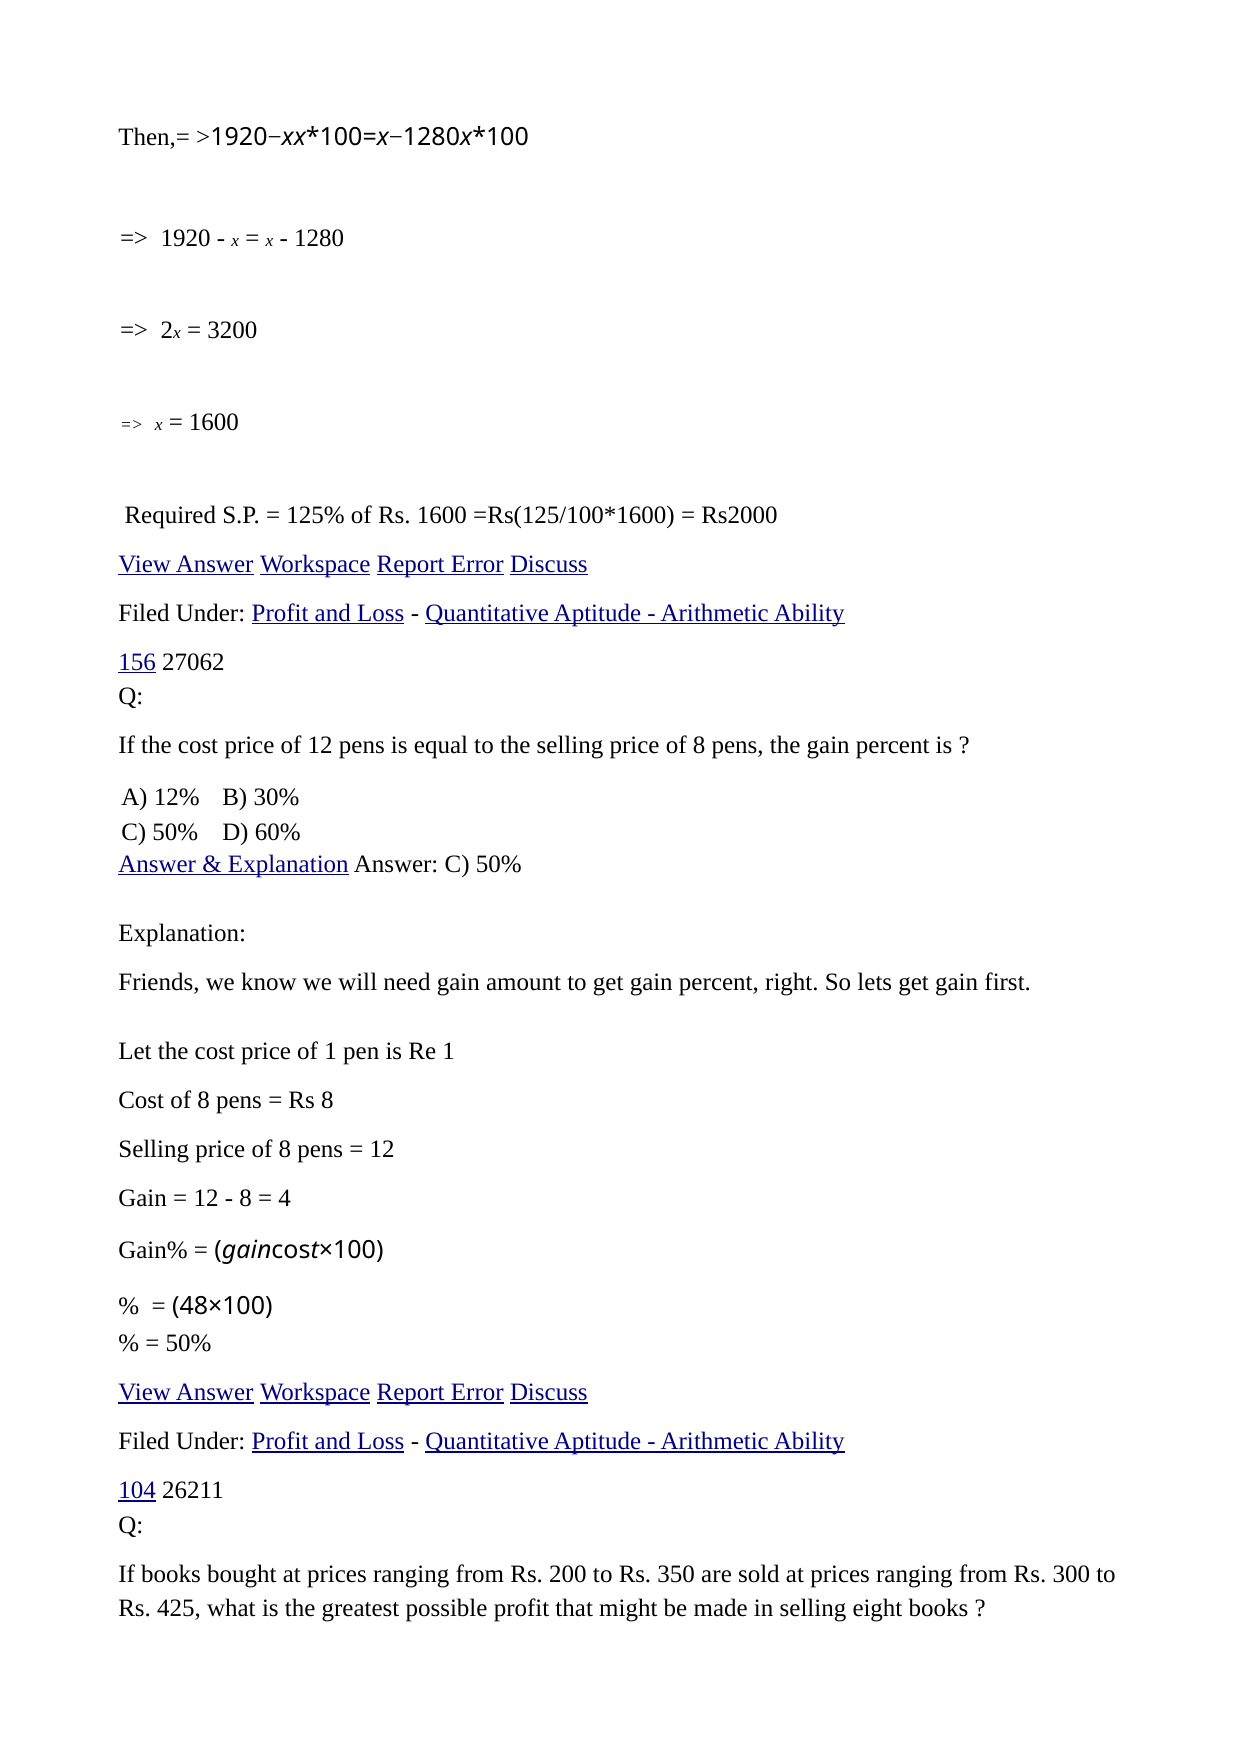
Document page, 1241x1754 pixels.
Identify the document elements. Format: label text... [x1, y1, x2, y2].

text Required S.P. = 125% of Rs. 1600 =Rs(125/100*1600) = Rs2000 [118, 500, 1122, 528]
text Filed Under: Profit and Loss - Quantitative Aptitude - Arithmetic Ability [118, 1426, 1122, 1455]
table_header A) 12% [118, 780, 219, 814]
text Cost of 8 pens = Rs 8 [118, 1085, 1122, 1113]
text View Answer Workspace Report Error Discuss [118, 1377, 1122, 1406]
text View Answer Workspace Report Error Discuss [118, 549, 1122, 578]
text If the cost price of 12 pens is equal to the selling price of 8 pens, the gain percent is ? [118, 731, 1122, 759]
text Then,= >1920−xx*100=x−1280x*100 [118, 118, 1122, 152]
text Q: [118, 681, 1122, 710]
text Gain = 12 - 8 = 4 [118, 1183, 1122, 1212]
text => 1920 - x = x - 1280 [120, 223, 1121, 251]
text Answer & Explanation Answer: C) 50% Explanation: [118, 849, 1122, 946]
text 104 26211 [118, 1475, 1122, 1504]
text % = (48×100) [118, 1287, 1122, 1321]
text Gain% = (gaincost×100) [118, 1232, 1122, 1266]
text Selling price of 8 pens = 12 [118, 1134, 1122, 1163]
table_cell D) 60% [219, 814, 320, 849]
text Filed Under: Profit and Loss - Quantitative Aptitude - Arithmetic Ability [118, 598, 1122, 627]
table_cell C) 50% [118, 814, 219, 849]
table_header B) 30% [219, 780, 320, 814]
text Q: [118, 1510, 1122, 1539]
text Friends, we know we will need gain amount to get gain percent, right. So lets get gain first. Let the cost price of 1 pen is Re 1 [118, 967, 1122, 1064]
text If books bought at prices ranging from Rs. 200 to Rs. 350 are sold at prices ranging from Rs. 300 to Rs. 425, what is the greatest possible profit that might be made in selling eight books ? [118, 1559, 1122, 1622]
text 156 27062 [118, 647, 1122, 676]
text => 2x = 3200 [120, 315, 1121, 344]
text => x = 1600 [120, 407, 1121, 436]
text % = 50% [118, 1328, 1122, 1357]
